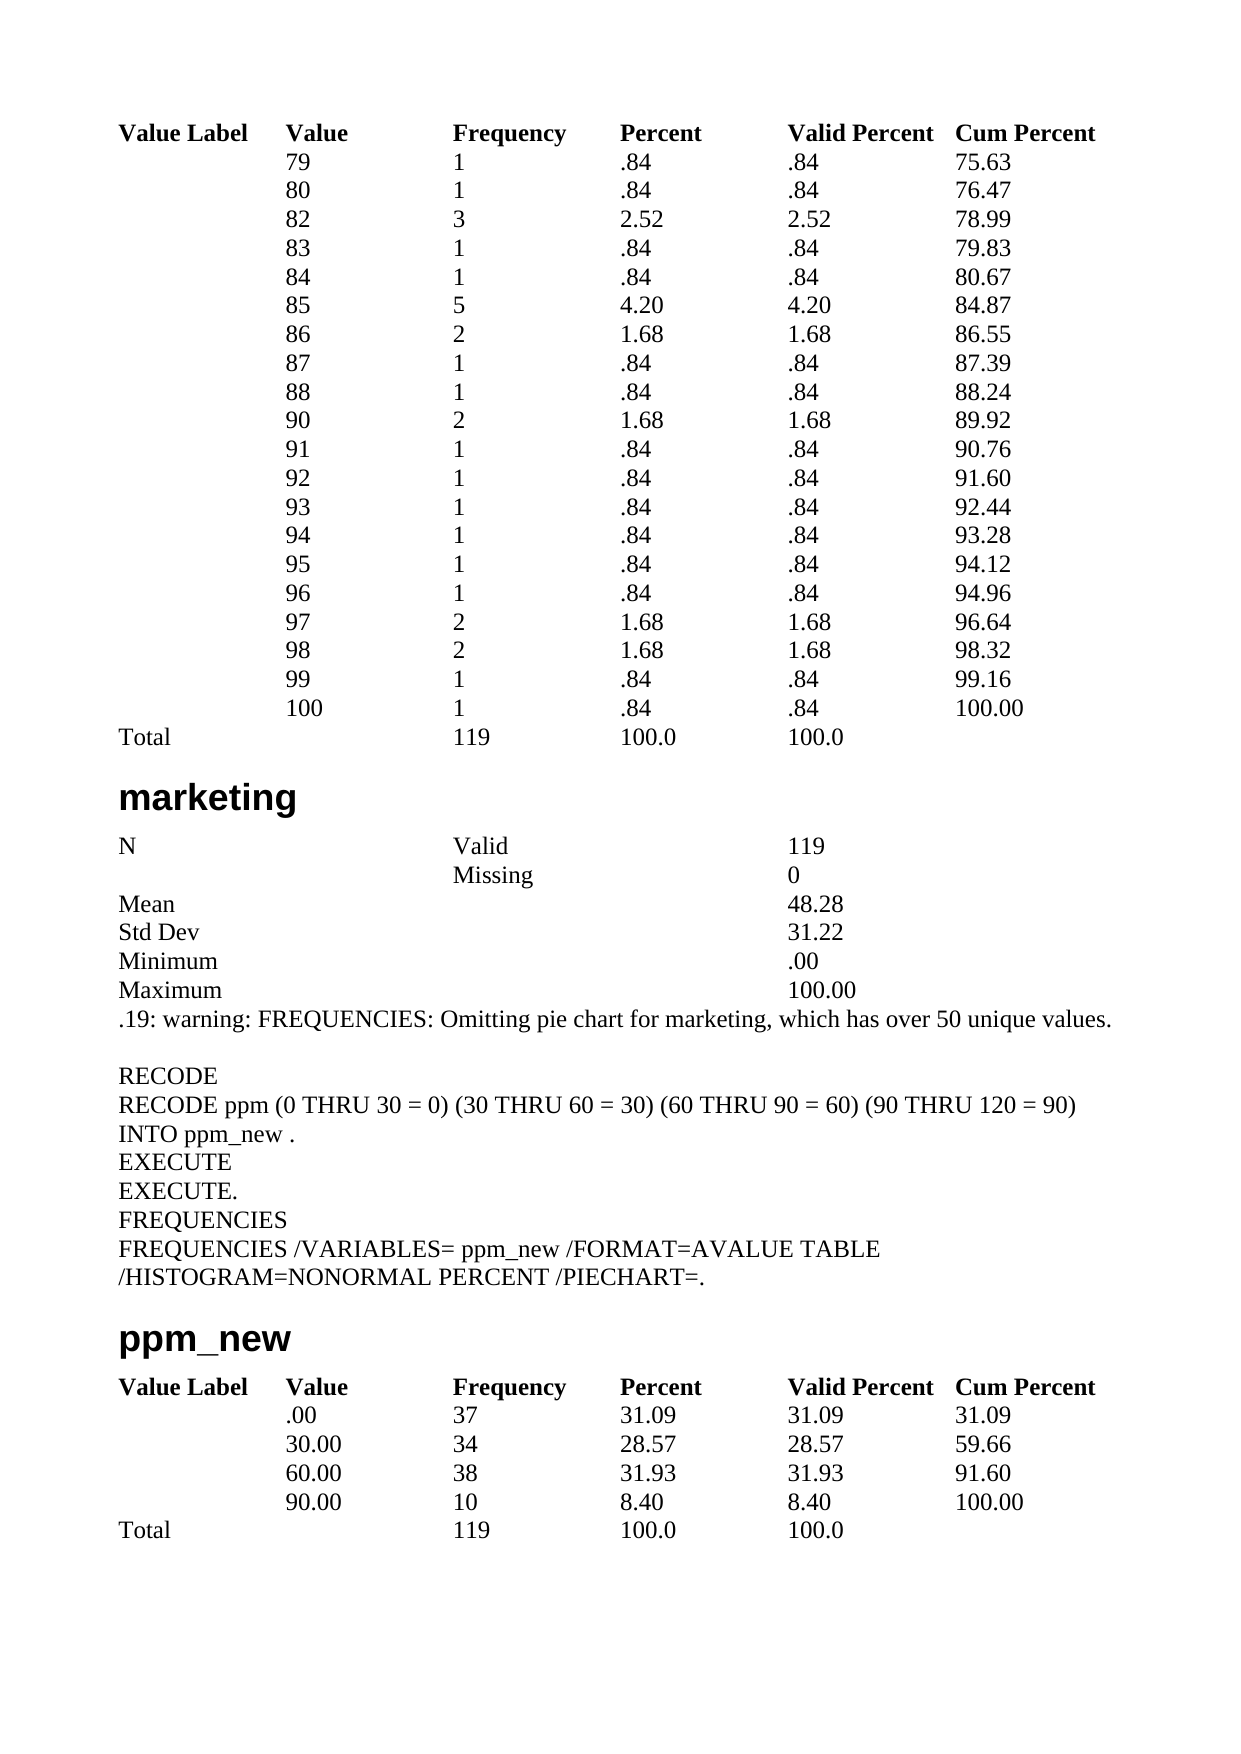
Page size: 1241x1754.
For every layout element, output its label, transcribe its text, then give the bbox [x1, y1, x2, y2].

table_cell 88 [285, 233, 453, 262]
table_cell 8.40 [620, 1239, 787, 1268]
table_cell 59.66 [955, 1182, 1122, 1211]
table_cell 88.24 [955, 233, 1122, 262]
table_header Percent [620, 118, 787, 147]
table_cell [453, 751, 787, 779]
table_cell 1.68 [620, 262, 787, 291]
table_cell 99 [285, 521, 453, 549]
table_cell Std Dev [118, 722, 453, 751]
table_cell .84 [788, 434, 955, 463]
table_cell .84 [620, 348, 787, 377]
table_cell 87.39 [955, 204, 1122, 233]
table_header Percent [620, 1124, 787, 1153]
table_cell [453, 1412, 787, 1441]
table_cell 98 [285, 492, 453, 521]
table_cell 1 [453, 204, 620, 233]
table_cell 31.09 [955, 1153, 1122, 1182]
table_cell 93 [285, 348, 453, 377]
table_cell [118, 549, 285, 578]
table_cell [118, 262, 285, 291]
table_cell 1.68 [788, 492, 955, 521]
text RECODE ppm (0 THRU 30 = 0) (30 THRU 60 = 30) (60 THRU 90 = 60) (90 THRU 120 = 90) INTO ppm_new . [118, 894, 1122, 952]
table_cell Total [118, 1268, 453, 1297]
table_cell 86.55 [955, 176, 1122, 204]
text RECODE [118, 866, 1122, 894]
text FREQUENCIES [118, 1009, 1122, 1038]
table_cell .84 [620, 549, 787, 578]
table_header N [118, 1326, 453, 1354]
table_cell [118, 463, 285, 492]
table_cell 35.29 [788, 1383, 1122, 1412]
table_cell 29.14 [788, 1412, 1122, 1441]
table_cell [453, 693, 787, 722]
table_cell 0 [788, 1354, 1122, 1383]
table_cell .84 [788, 377, 955, 406]
table_cell 92 [285, 319, 453, 348]
table_cell 1 [453, 319, 620, 348]
table_cell .84 [620, 204, 787, 233]
table_cell 91.60 [955, 319, 1122, 348]
table_cell 4.20 [620, 147, 787, 176]
text EXECUTE. [118, 981, 1122, 1009]
table_cell [118, 1354, 453, 1383]
table_cell Minimum [118, 751, 453, 779]
table_cell .84 [788, 291, 955, 319]
table_cell 34 [453, 1182, 620, 1211]
table_cell 86 [285, 176, 453, 204]
table_cell .84 [788, 204, 955, 233]
table_cell 98.32 [955, 492, 1122, 521]
table_header Valid [453, 1326, 787, 1354]
table_cell [118, 492, 285, 521]
table_cell Std Dev [118, 1412, 453, 1441]
table_cell 100.0 [620, 1268, 787, 1297]
table_header Value [285, 1124, 453, 1153]
table_cell .00 [788, 1441, 1122, 1469]
table_cell 31.93 [788, 1211, 955, 1239]
table_cell Missing [453, 1354, 787, 1383]
table_cell Mean [118, 1383, 453, 1412]
table_cell [118, 521, 285, 549]
table_cell 89.92 [955, 262, 1122, 291]
table_cell 2 [453, 463, 620, 492]
table_cell [118, 377, 285, 406]
table_cell 1.68 [620, 463, 787, 492]
table_cell 100.00 [955, 1239, 1122, 1268]
table_header Frequency [453, 1124, 620, 1153]
table_cell 1.68 [788, 262, 955, 291]
table_cell .84 [620, 291, 787, 319]
table_cell .84 [788, 319, 955, 348]
table_cell 1 [453, 233, 620, 262]
table_cell 0 [788, 664, 1122, 693]
subtitle ppm_new [118, 1297, 1122, 1326]
table_cell 60.00 [285, 1211, 453, 1239]
table_cell 94 [285, 377, 453, 406]
table_cell 96 [285, 434, 453, 463]
table_cell [118, 1211, 285, 1239]
table_cell 48.28 [788, 693, 1122, 722]
table_cell Maximum [118, 779, 453, 808]
table_cell .84 [620, 233, 787, 262]
table_cell .00 [788, 751, 1122, 779]
text EXECUTE [118, 952, 1122, 981]
table_cell 1 [453, 377, 620, 406]
table_cell 1.68 [788, 463, 955, 492]
table_cell 90.76 [955, 291, 1122, 319]
table_cell 91 [285, 291, 453, 319]
table_cell [118, 291, 285, 319]
table_cell 31.09 [788, 1153, 955, 1182]
table_cell 5 [453, 147, 620, 176]
table_header Value Label [118, 118, 285, 147]
table_cell 90 [285, 262, 453, 291]
table_cell 1 [453, 549, 620, 578]
table_cell 31.93 [620, 1211, 787, 1239]
table_cell 1.68 [620, 176, 787, 204]
table_cell 8.40 [788, 1239, 955, 1268]
table_header N [118, 636, 453, 664]
table_cell .84 [620, 377, 787, 406]
table_cell 91.60 [955, 1211, 1122, 1239]
table_cell [453, 1383, 787, 1412]
text FREQUENCIES /VARIABLES= ppm_new /FORMAT=AVALUE TABLE /HISTOGRAM=NONORMAL PERCENT /PIECHART=. [118, 1038, 1122, 1096]
table_cell 84.87 [955, 147, 1122, 176]
table_cell 94.96 [955, 434, 1122, 463]
table_cell 2 [453, 262, 620, 291]
table_cell 1 [453, 406, 620, 434]
table_cell .84 [788, 348, 955, 377]
table_cell [118, 176, 285, 204]
table_cell [118, 348, 285, 377]
subtitle ppm_new [118, 1096, 1122, 1124]
table_header Valid Percent [788, 1124, 955, 1153]
table_header Frequency [453, 118, 620, 147]
table_cell [118, 664, 453, 693]
table_cell 1 [453, 434, 620, 463]
table_cell 100.00 [955, 549, 1122, 578]
table_cell 30.00 [285, 1182, 453, 1211]
table_cell 119 [453, 1268, 620, 1297]
table_cell [118, 1182, 285, 1211]
table_cell .84 [788, 521, 955, 549]
table_cell 100.00 [788, 779, 1122, 808]
text FREQUENCIES /VARIABLES= ppm_new /FORMAT=AVALUE TABLE /HISTOGRAM=NONORMAL PERCENT /PIECHART=. [118, 1527, 1122, 1584]
table_cell [118, 434, 285, 463]
table_cell 31.22 [788, 722, 1122, 751]
table_cell 87 [285, 204, 453, 233]
table_cell 100.0 [620, 578, 787, 607]
table_cell [118, 233, 285, 262]
table_cell 95 [285, 406, 453, 434]
table_cell .84 [620, 434, 787, 463]
table_cell [453, 1441, 787, 1469]
table_cell 100 [285, 549, 453, 578]
subtitle ppm_new [118, 1584, 1122, 1613]
table_cell 100.0 [788, 1268, 955, 1297]
table_cell 93.28 [955, 377, 1122, 406]
table_cell 97 [285, 463, 453, 492]
table_cell .84 [620, 319, 787, 348]
table_cell 2 [453, 176, 620, 204]
table_cell .84 [788, 406, 955, 434]
table_cell 90.00 [788, 1469, 1122, 1498]
table_cell 90.00 [285, 1239, 453, 1268]
table_cell [955, 1268, 1122, 1297]
table_cell 100.0 [788, 578, 955, 607]
table_cell 85 [285, 147, 453, 176]
table_cell Total [118, 578, 453, 607]
table_cell [955, 578, 1122, 607]
table_cell .84 [620, 521, 787, 549]
table_cell Minimum [118, 1441, 453, 1469]
table_cell Mean [118, 693, 453, 722]
table_cell 1.68 [788, 176, 955, 204]
table_cell .84 [620, 406, 787, 434]
table_header Cum Percent [955, 1124, 1122, 1153]
table_cell 31.09 [620, 1153, 787, 1182]
table_cell 1.68 [620, 492, 787, 521]
table_cell 37 [453, 1153, 620, 1182]
table_header Value [285, 118, 453, 147]
table_cell 92.44 [955, 348, 1122, 377]
table_header Valid Percent [788, 118, 955, 147]
table_cell 38 [453, 1211, 620, 1239]
table_cell [453, 779, 787, 808]
subtitle marketing [118, 607, 1122, 636]
text FREQUENCIES [118, 1498, 1122, 1527]
table_cell 1 [453, 291, 620, 319]
table_header Valid [453, 636, 787, 664]
table_cell 2 [453, 492, 620, 521]
table_header Value Label [118, 1124, 285, 1153]
table_header 119 [788, 636, 1122, 664]
table_cell 28.57 [620, 1182, 787, 1211]
table_cell [118, 406, 285, 434]
table_cell [453, 722, 787, 751]
table_cell .84 [788, 233, 955, 262]
table_cell [118, 1239, 285, 1268]
table_cell 119 [453, 578, 620, 607]
table_cell 94.12 [955, 406, 1122, 434]
table_cell [118, 204, 285, 233]
table_cell Maximum [118, 1469, 453, 1498]
table_cell 1 [453, 521, 620, 549]
table_header 119 [788, 1326, 1122, 1354]
table_cell 1 [453, 348, 620, 377]
table_cell 99.16 [955, 521, 1122, 549]
table_cell Missing [453, 664, 787, 693]
table_header Cum Percent [955, 118, 1122, 147]
table_cell [453, 1469, 787, 1498]
table_cell 96.64 [955, 463, 1122, 492]
text .19: warning: FREQUENCIES: Omitting pie chart for marketing, which has over 50 unique values. [118, 808, 1122, 837]
table_cell [118, 319, 285, 348]
table_cell [118, 1153, 285, 1182]
table_cell .00 [285, 1153, 453, 1182]
table_cell 4.20 [788, 147, 955, 176]
table_cell [118, 147, 285, 176]
table_cell .84 [788, 549, 955, 578]
table_cell 28.57 [788, 1182, 955, 1211]
table_cell 10 [453, 1239, 620, 1268]
